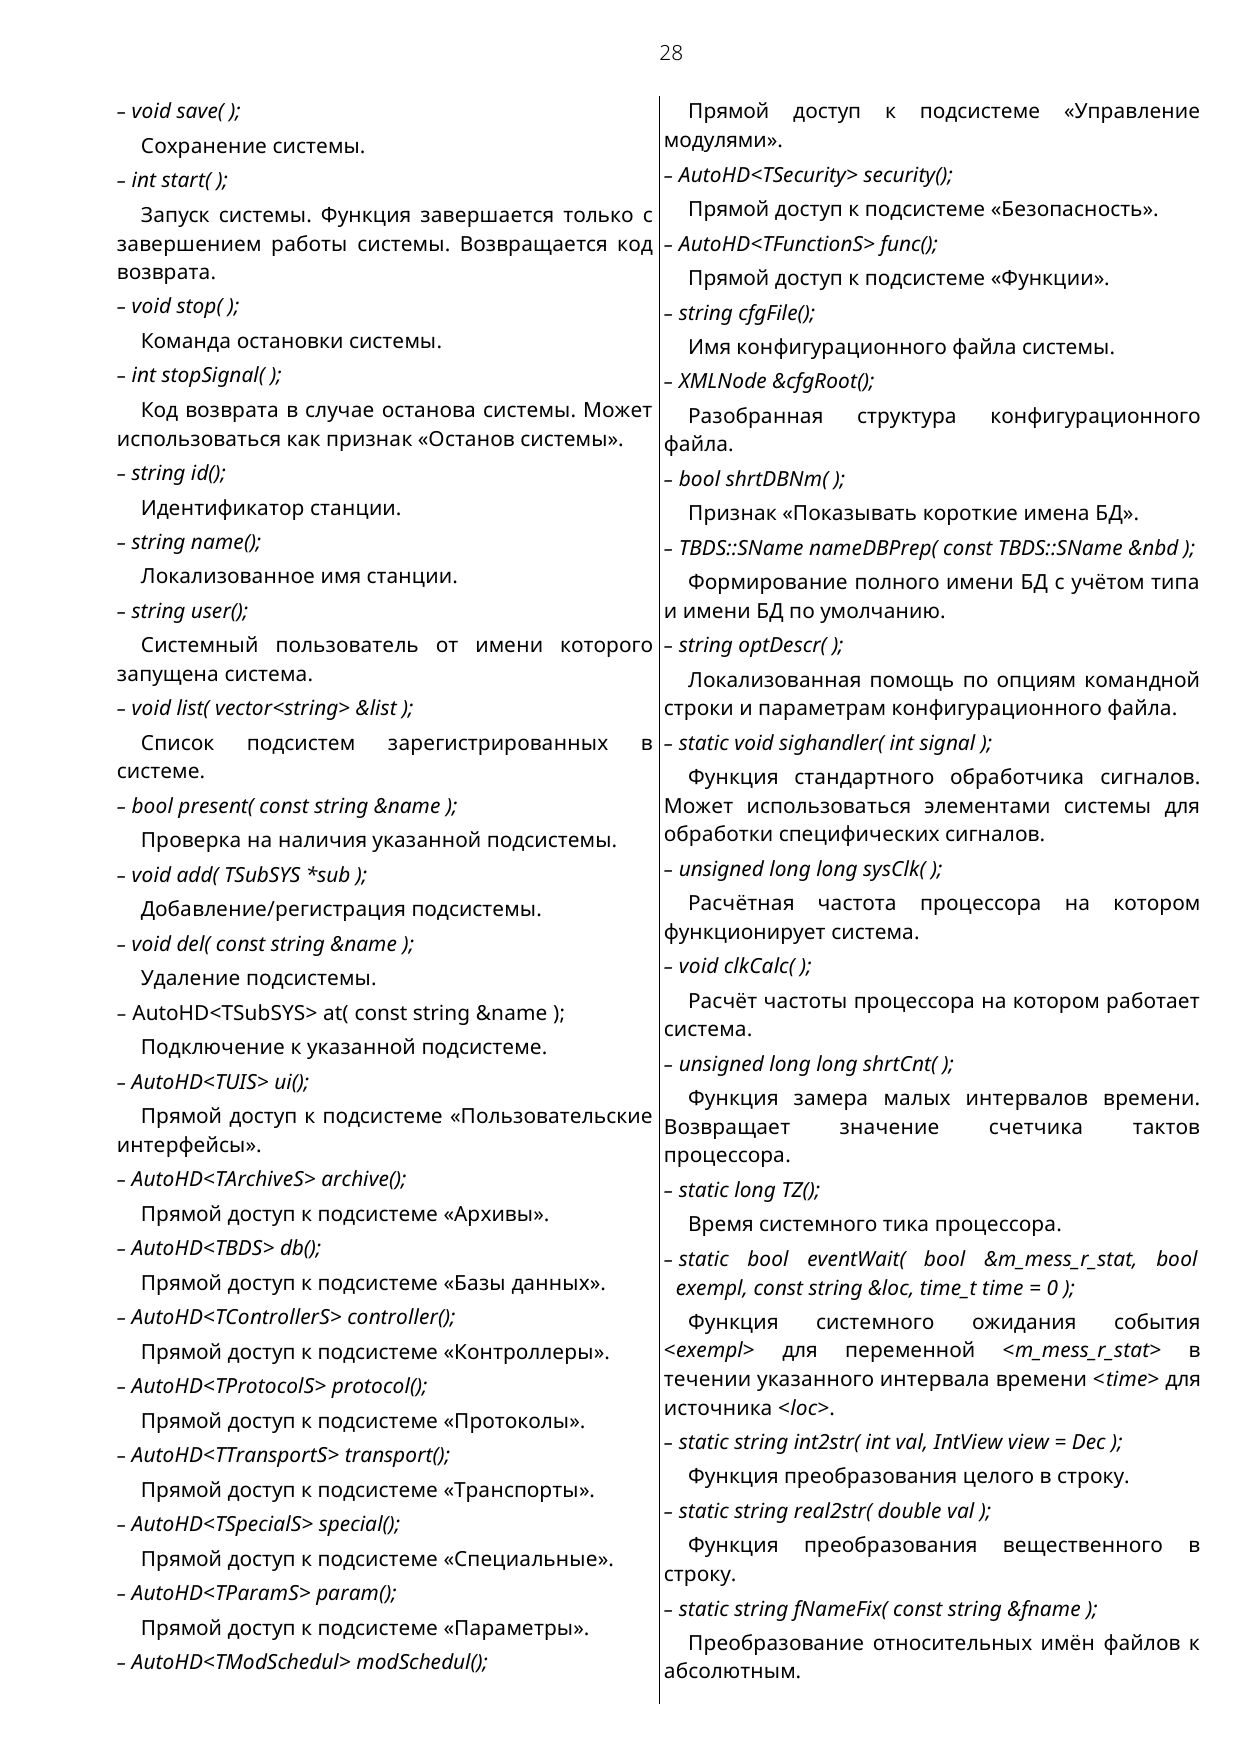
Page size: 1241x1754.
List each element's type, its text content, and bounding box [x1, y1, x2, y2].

text Код возврата в случае останова системы. Может использоваться как признак «Останов системы». [117, 395, 653, 452]
text Удаление подсистемы. [117, 963, 653, 992]
list static bool eventWait( bool &m_mess_r_stat, bool exempl, const string &loc, time_t time = 0 ); [664, 1244, 1201, 1301]
text Прямой доступ к подсистеме «Функции». [664, 263, 1201, 291]
text Локализованное имя станции. [117, 561, 653, 590]
text Функция системного ожидания события <exempl> для переменной <m_mess_r_stat> в течении указанного интервала времени <time> для источника <loc>. [664, 1307, 1201, 1421]
list AutoHD<TControllerS> controller(); [117, 1302, 653, 1331]
list static string int2str( int val, IntView view = Dec ); [664, 1427, 1201, 1456]
list string user(); [117, 596, 653, 624]
list TBDS::SName nameDBPrep( const TBDS::SName &nbd ); [664, 533, 1201, 561]
list AutoHD<TUIS> ui(); [117, 1067, 653, 1095]
list void del( const string &name ); [117, 929, 653, 957]
list string optDescr( ); [664, 630, 1201, 659]
text Системный пользователь от имени которого запущена система. [117, 630, 653, 687]
list static long TZ(); [664, 1175, 1201, 1203]
list int start( ); [117, 165, 653, 194]
text Прямой доступ к подсистеме «Архивы». [117, 1199, 653, 1227]
text Прямой доступ к подсистеме «Транспорты». [117, 1474, 653, 1503]
text Локализованная помощь по опциям командной строки и параметрам конфигурационного файла. [664, 665, 1201, 722]
text Формирование полного имени БД с учётом типа и имени БД по умолчанию. [664, 567, 1201, 624]
list void stop( ); [117, 291, 653, 320]
text Признак «Показывать короткие имена БД». [664, 498, 1201, 527]
text Запуск системы. Функция завершается только с завершением работы системы. Возвращается код возврата. [117, 200, 653, 286]
text Функция преобразования целого в строку. [664, 1461, 1201, 1490]
text Прямой доступ к подсистеме «Протоколы». [117, 1406, 653, 1434]
list AutoHD<TTransportS> transport(); [117, 1440, 653, 1468]
list void save( ); [117, 96, 653, 125]
text Функция замера малых интервалов времени. Возвращает значение счетчика тактов процессора. [664, 1083, 1201, 1169]
list AutoHD<TModSchedul> modSchedul(); [117, 1647, 653, 1675]
text Подключение к указанной подсистеме. [117, 1032, 653, 1061]
text Прямой доступ к подсистеме «Пользовательские интерфейсы». [117, 1101, 653, 1158]
list void list( vector<string> &list ); [117, 693, 653, 722]
list bool shrtDBNm( ); [664, 464, 1201, 492]
text Идентификатор станции. [117, 492, 653, 521]
list string id(); [117, 458, 653, 486]
list static string fNameFix( const string &fname ); [664, 1593, 1201, 1622]
text Прямой доступ к подсистеме «Безопасность». [664, 194, 1201, 222]
list AutoHD<TFunctionS> func(); [664, 228, 1201, 257]
text Добавление/регистрация подсистемы. [117, 894, 653, 923]
text Список подсистем зарегистрированных в системе. [117, 728, 653, 785]
list bool present( const string &name ); [117, 791, 653, 819]
text Прямой доступ к подсистеме «Базы данных». [117, 1268, 653, 1296]
list string name(); [117, 527, 653, 555]
list void clkCalc( ); [664, 951, 1201, 980]
text Преобразование относительных имён файлов к абсолютным. [664, 1628, 1201, 1685]
text Время системного тика процессора. [664, 1209, 1201, 1238]
list void add( TSubSYS *sub ); [117, 860, 653, 888]
text Прямой доступ к подсистеме «Контроллеры». [117, 1337, 653, 1365]
list string cfgFile(); [664, 297, 1201, 326]
list static void sighandler( int signal ); [664, 728, 1201, 756]
list static string real2str( double val ); [664, 1496, 1201, 1524]
text Проверка на наличия указанной подсистемы. [117, 825, 653, 854]
list unsigned long long sysClk( ); [664, 854, 1201, 882]
text Прямой доступ к подсистеме «Специальные». [117, 1543, 653, 1572]
list unsigned long long shrtCnt( ); [664, 1049, 1201, 1077]
list AutoHD<TSeсurity> seсurity(); [664, 159, 1201, 188]
text Прямой доступ к подсистеме «Управление модулями». [664, 96, 1201, 153]
text Разобранная структура конфигурационного файла. [664, 401, 1201, 458]
list AutoHD<TSpecialS> special(); [117, 1509, 653, 1537]
text Расчётная частота процессора на котором функционирует система. [664, 888, 1201, 945]
list AutoHD<TParamS> param(); [117, 1578, 653, 1606]
text Расчёт частоты процессора на котором работает система. [664, 986, 1201, 1043]
list AutoHD<TArchiveS> archive(); [117, 1164, 653, 1193]
text Команда остановки системы. [117, 326, 653, 354]
text Функция преобразования вещественного в строку. [664, 1530, 1201, 1587]
text Прямой доступ к подсистеме «Параметры». [117, 1612, 653, 1641]
list AutoHD<TSubSYS> at( const string &name ); [117, 998, 653, 1026]
list XMLNode &cfgRoot(); [664, 366, 1201, 395]
list int stopSignal( ); [117, 360, 653, 389]
text Имя конфигурационного файла системы. [664, 332, 1201, 360]
text Функция стандартного обработчика сигналов. Может использоваться элементами системы для обработки специфических сигналов. [664, 762, 1201, 848]
text Сохранение системы. [117, 131, 653, 159]
list AutoHD<TProtocolS> protocol(); [117, 1371, 653, 1399]
list AutoHD<TBDS> db(); [117, 1233, 653, 1262]
